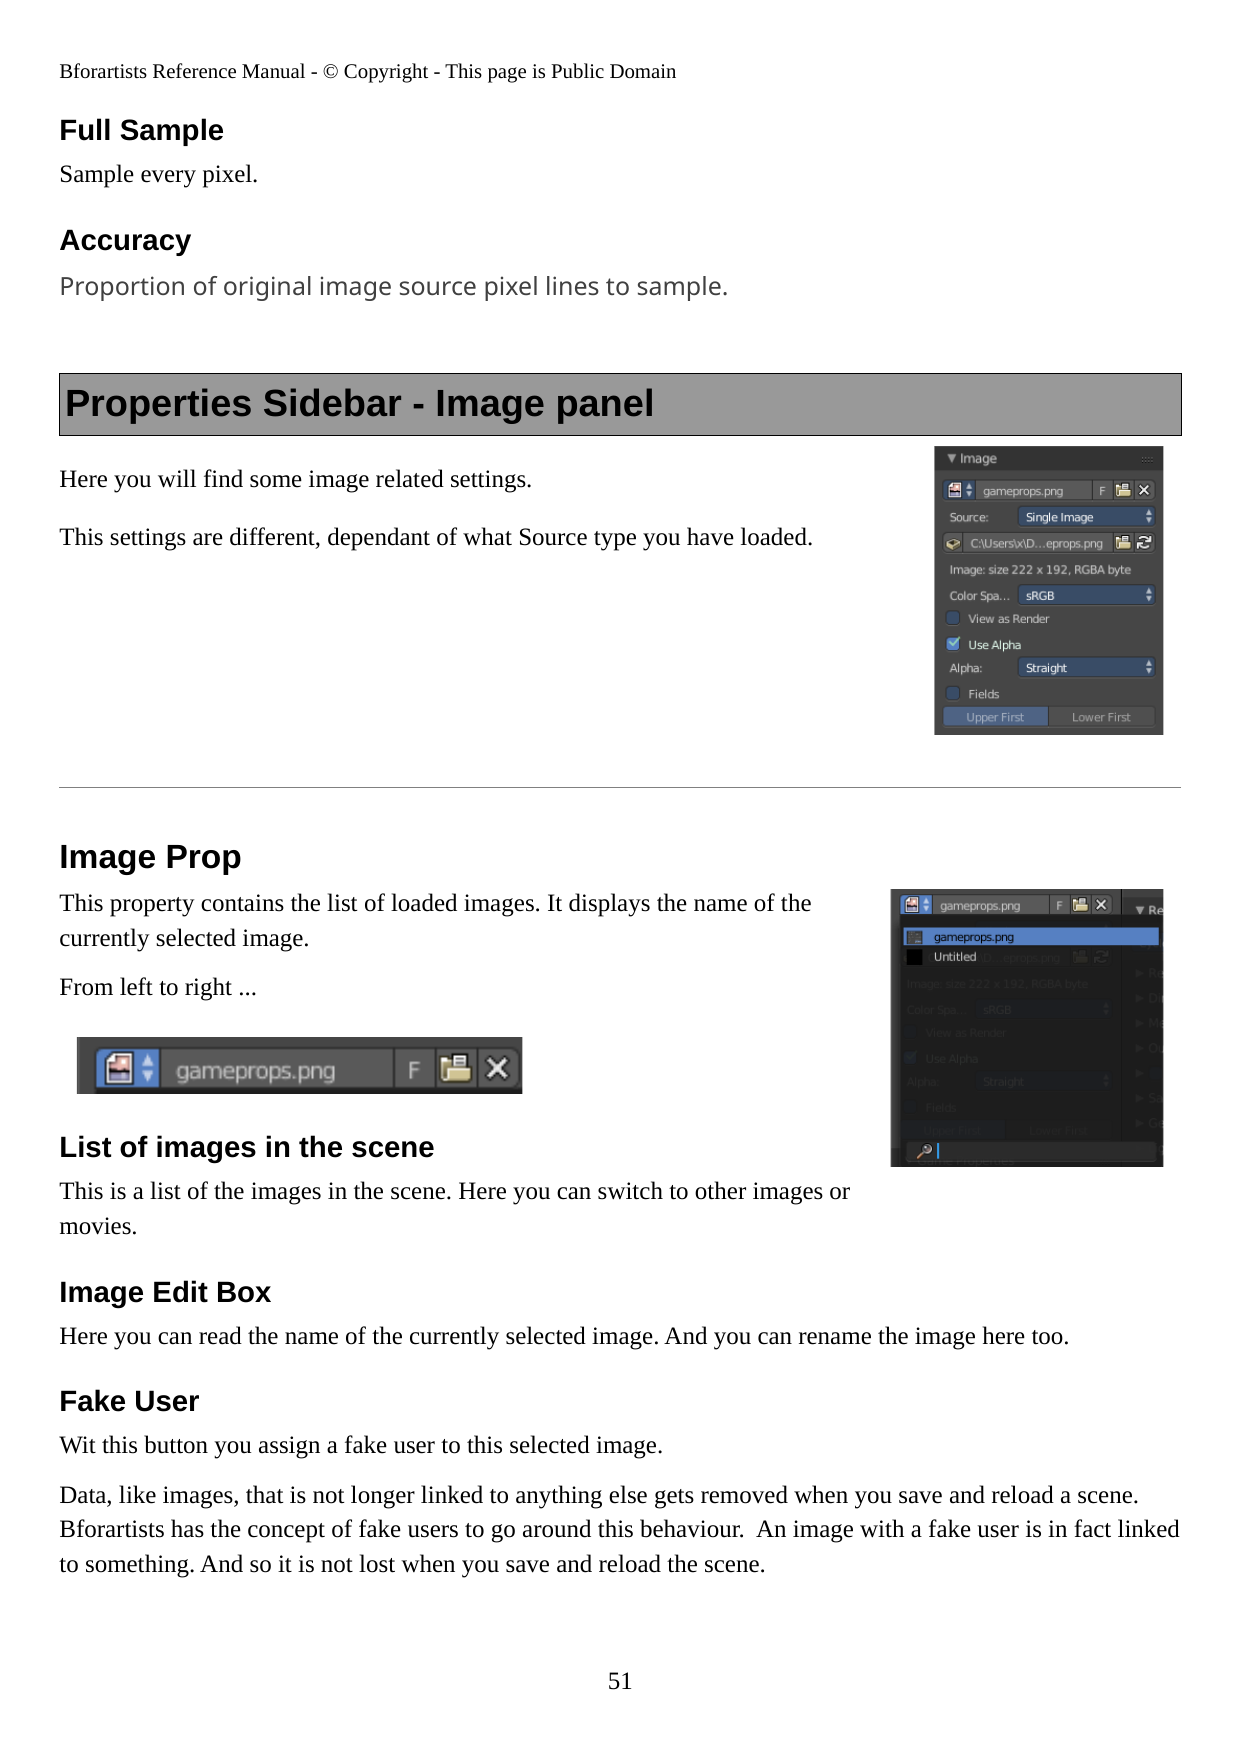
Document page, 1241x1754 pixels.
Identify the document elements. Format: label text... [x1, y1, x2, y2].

subtitle Image Edit Box [59, 1274, 1181, 1308]
subtitle Fake User [59, 1384, 1181, 1418]
subtitle [1164, 1130, 1181, 1164]
text Sample every pixel. [59, 159, 1181, 188]
picture [890, 889, 1164, 1167]
table_header Properties Sidebar - Image panel [60, 374, 1181, 435]
subtitle List of images in the scene [59, 1130, 890, 1164]
subtitle Full Sample [59, 113, 1181, 146]
text This property contains the list of loaded images. It displays the name of the currently selected image. [59, 888, 1181, 951]
subtitle Image Prop [59, 837, 1181, 876]
text Data, like images, that is not longer linked to anything else gets removed when you save and reload a scene. Bforartists has the concept of fake users to go around this behaviour. An image with a fake user is in fact linked to something. And so it is not lost when you save and reload the scene. [59, 1480, 1181, 1577]
subtitle Accuracy [59, 222, 1181, 256]
text Proportion of original image source pixel lines to sample. [59, 269, 1181, 303]
text [1164, 972, 1181, 1001]
text This settings are different, dependant of what Source type you have loaded. [59, 522, 934, 551]
text From left to right ... [59, 972, 890, 1001]
text Here you will find some image related settings. [59, 464, 934, 493]
text This is a list of the images in the scene. Here you can switch to other images or movies. [59, 1176, 1181, 1239]
text Wit this button you assign a fake user to this selected image. [59, 1431, 1181, 1459]
picture [76, 1037, 523, 1094]
picture [934, 446, 1164, 735]
text Here you can read the name of the currently selected image. And you can rename the image here too. [59, 1321, 1181, 1349]
